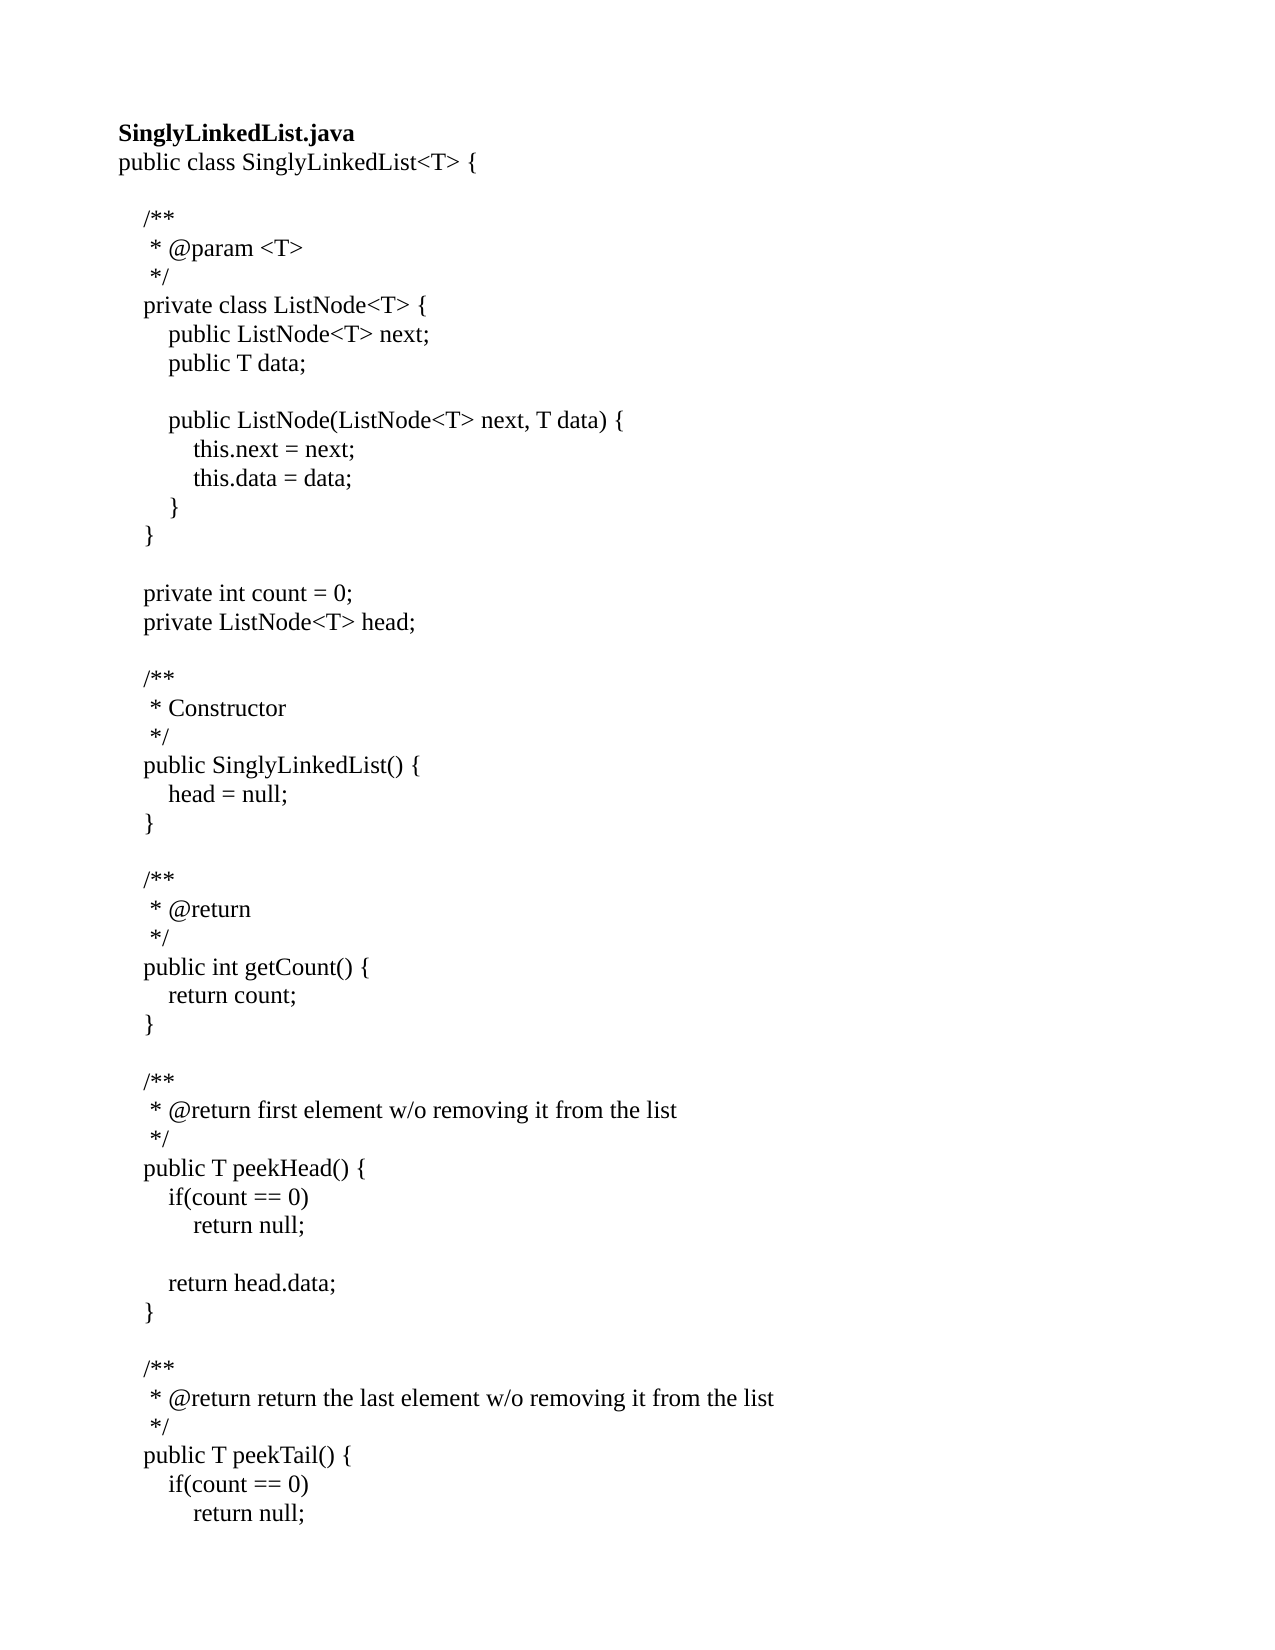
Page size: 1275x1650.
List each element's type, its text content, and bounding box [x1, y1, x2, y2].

text private class ListNode<T> { [118, 291, 1157, 319]
text } [118, 521, 1157, 549]
text return head.data; [118, 1268, 1157, 1297]
text } [118, 1297, 1157, 1326]
text private ListNode<T> head; [118, 607, 1157, 636]
text public class SinglyLinkedList<T> { [118, 147, 1157, 176]
text * @return return the last element w/o removing it from the list [118, 1383, 1157, 1412]
text } [118, 1009, 1157, 1038]
text if(count == 0) [118, 1469, 1157, 1498]
text private int count = 0; [118, 578, 1157, 607]
text */ [118, 1412, 1157, 1441]
text SinglyLinkedList.java [118, 118, 1157, 147]
text /** [118, 664, 1157, 693]
text * @return first element w/o removing it from the list [118, 1096, 1157, 1124]
text if(count == 0) [118, 1182, 1157, 1211]
text } [118, 492, 1157, 521]
text /** [118, 204, 1157, 233]
text /** [118, 1067, 1157, 1096]
text this.data = data; [118, 463, 1157, 492]
text public ListNode(ListNode<T> next, T data) { [118, 406, 1157, 434]
text return null; [118, 1498, 1157, 1527]
text this.next = next; [118, 434, 1157, 463]
text head = null; [118, 779, 1157, 808]
text */ [118, 262, 1157, 291]
text * Constructor [118, 693, 1157, 722]
text public T peekTail() { [118, 1441, 1157, 1469]
text public SinglyLinkedList() { [118, 751, 1157, 779]
text public int getCount() { [118, 952, 1157, 981]
text return null; [118, 1211, 1157, 1239]
text /** [118, 1354, 1157, 1383]
text */ [118, 722, 1157, 751]
text /** [118, 866, 1157, 894]
text * @param <T> [118, 233, 1157, 262]
text return count; [118, 981, 1157, 1009]
text public T peekHead() { [118, 1153, 1157, 1182]
text public ListNode<T> next; [118, 319, 1157, 348]
text */ [118, 1124, 1157, 1153]
text } [118, 808, 1157, 837]
text * @return [118, 894, 1157, 923]
text public T data; [118, 348, 1157, 377]
text */ [118, 923, 1157, 952]
